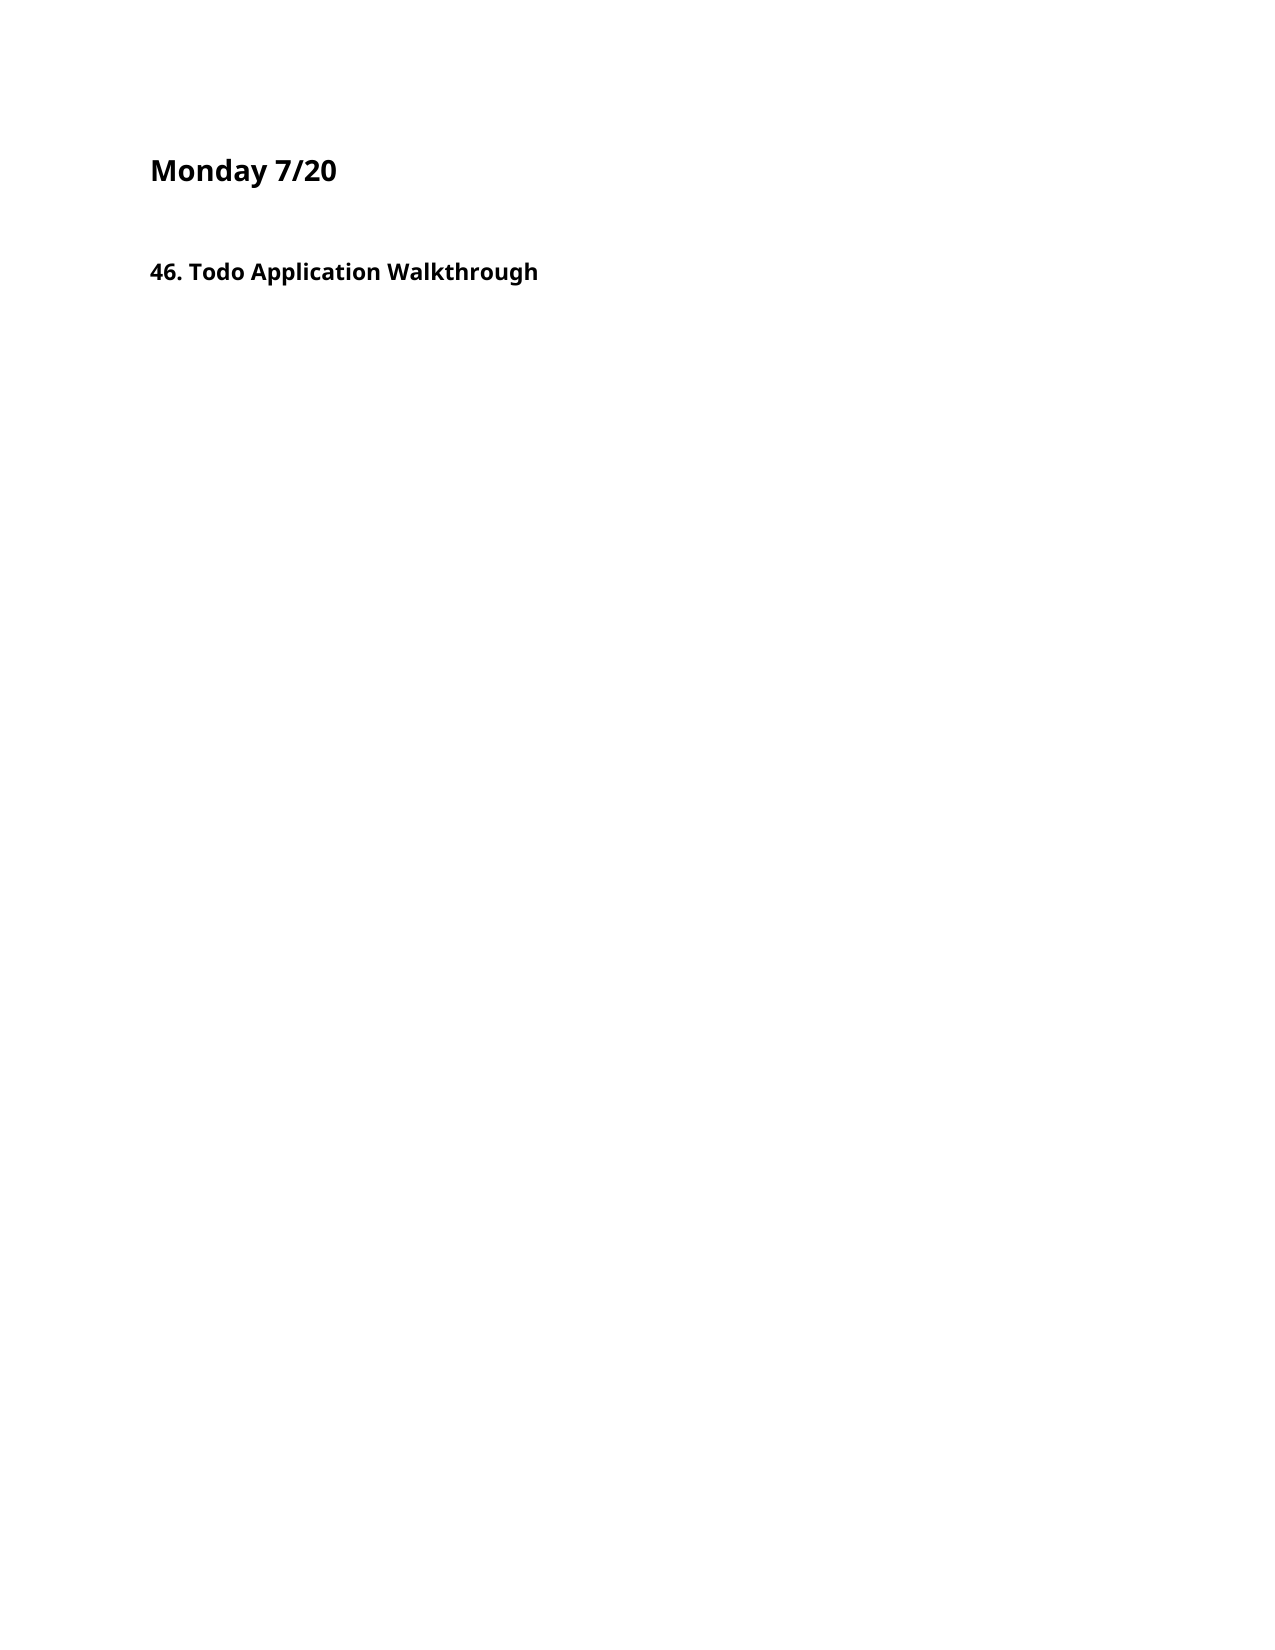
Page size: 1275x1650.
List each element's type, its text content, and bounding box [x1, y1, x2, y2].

text Monday 7/20 [150, 150, 1125, 190]
text 46. Todo Application Walkthrough [150, 256, 1125, 288]
